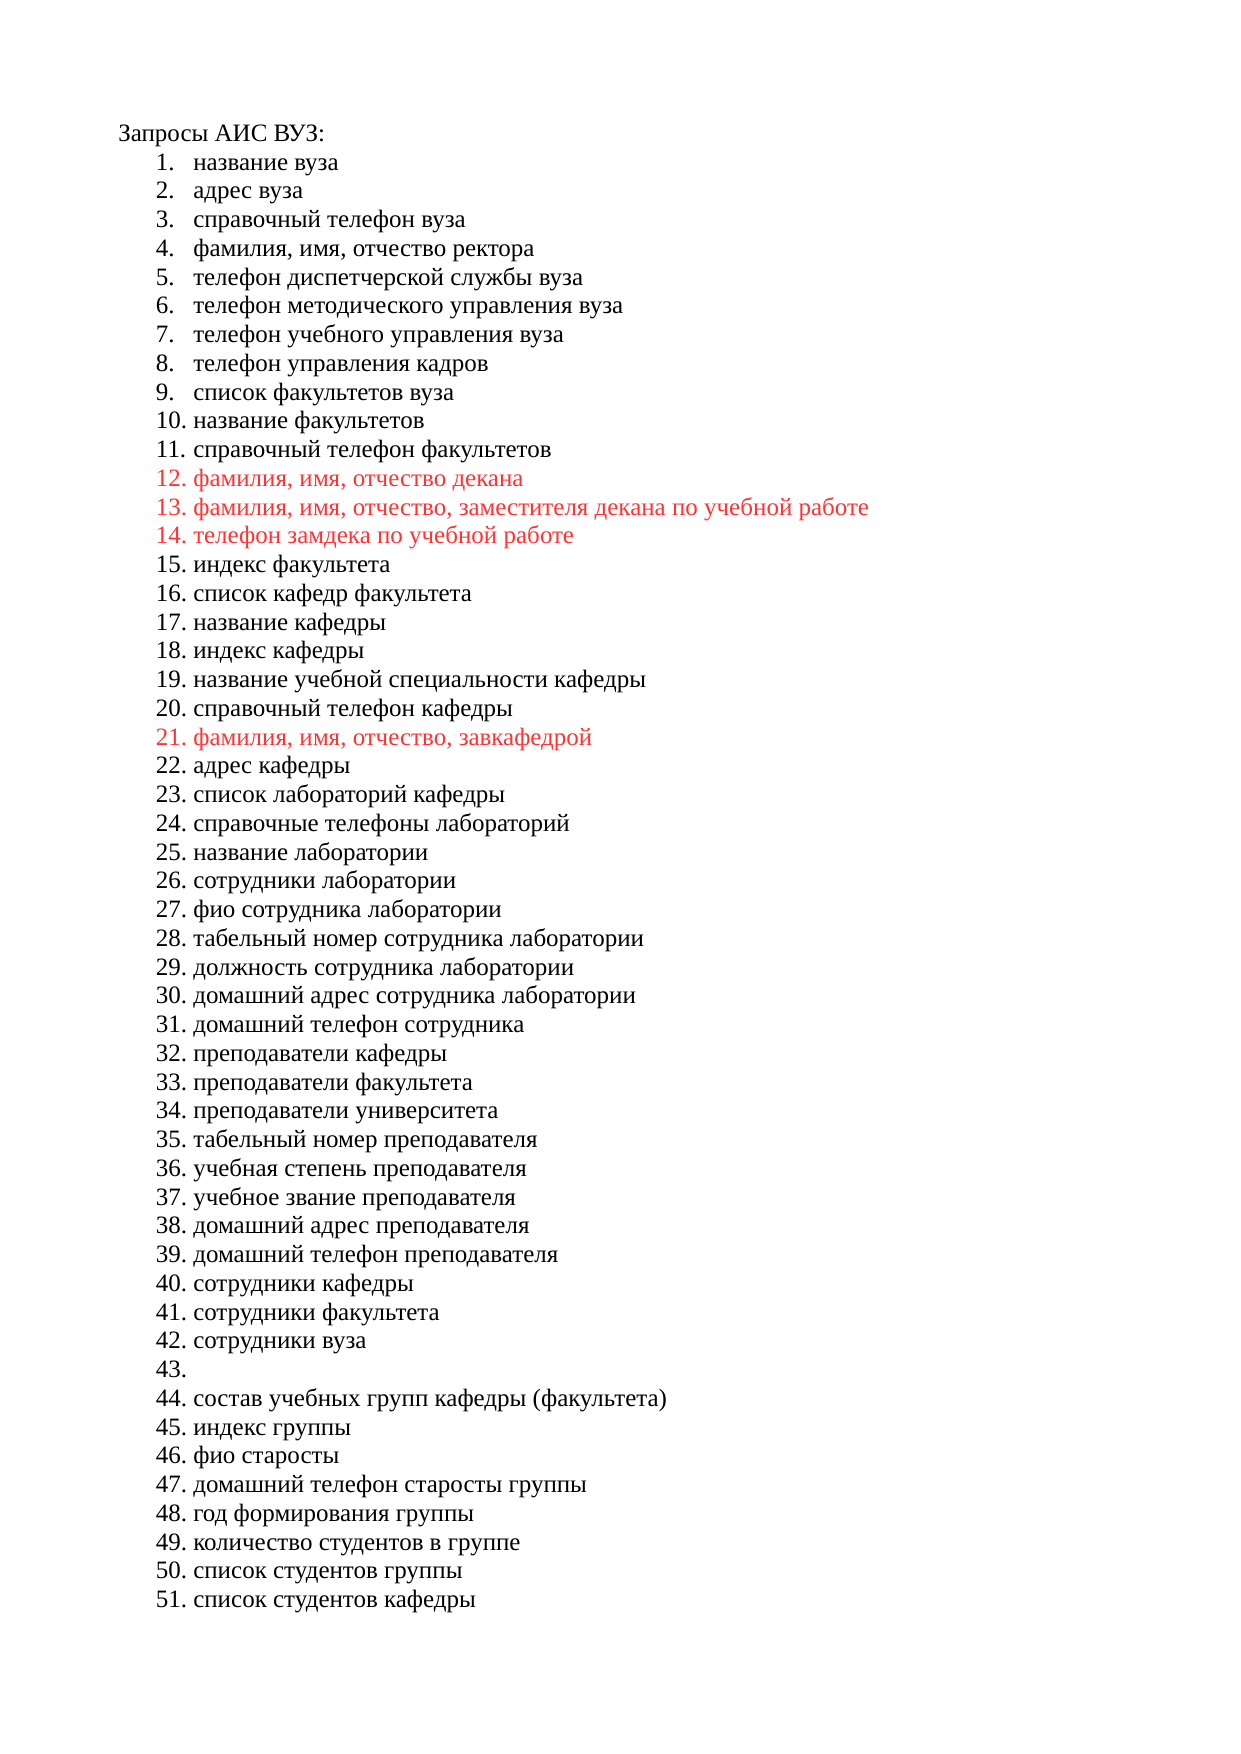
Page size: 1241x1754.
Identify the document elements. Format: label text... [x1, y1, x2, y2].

list домашний телефон сотрудника [156, 1009, 1122, 1038]
list справочный телефон факультетов [156, 434, 1122, 463]
list домашний адрес преподавателя [156, 1211, 1122, 1239]
list справочный телефон кафедры [156, 693, 1122, 722]
list список студентов группы [156, 1556, 1122, 1584]
list справочный телефон вуза [156, 204, 1122, 233]
list название факультетов [156, 406, 1122, 434]
list домашний телефон преподавателя [156, 1239, 1122, 1268]
list домашний телефон старосты группы [156, 1469, 1122, 1498]
list табельный номер сотрудника лаборатории [156, 923, 1122, 952]
list фамилия, имя, отчество, завкафедрой [156, 722, 1122, 751]
list индекс кафедры [156, 636, 1122, 664]
list фио сотрудника лаборатории [156, 894, 1122, 923]
list состав учебных групп кафедры (факультета) [156, 1383, 1122, 1412]
list адрес кафедры [156, 751, 1122, 779]
list количество студентов в группе [156, 1527, 1122, 1556]
list список студентов кафедры [156, 1584, 1122, 1613]
list фамилия, имя, отчество ректора [156, 233, 1122, 262]
list фамилия, имя, отчество, заместителя декана по учебной работе [156, 492, 1122, 521]
list сотрудники факультета [156, 1297, 1122, 1326]
list адрес вуза [156, 176, 1122, 204]
list табельный номер преподавателя [156, 1124, 1122, 1153]
list домашний адрес сотрудника лаборатории [156, 981, 1122, 1009]
list год формирования группы [156, 1498, 1122, 1527]
list название учебной специальности кафедры [156, 664, 1122, 693]
list учебное звание преподавателя [156, 1182, 1122, 1211]
list индекс группы [156, 1412, 1122, 1441]
list сотрудники кафедры [156, 1268, 1122, 1297]
list справочные телефоны лабораторий [156, 808, 1122, 837]
list учебная степень преподавателя [156, 1153, 1122, 1182]
list список лабораторий кафедры [156, 779, 1122, 808]
list телефон учебного управления вуза [156, 319, 1122, 348]
list должность сотрудника лаборатории [156, 952, 1122, 981]
list название кафедры [156, 607, 1122, 636]
text Запросы АИС ВУЗ: [118, 118, 1122, 147]
list телефон методического управления вуза [156, 291, 1122, 319]
list название вуза [156, 147, 1122, 176]
list преподаватели кафедры [156, 1038, 1122, 1067]
list индекс факультета [156, 549, 1122, 578]
list список факультетов вуза [156, 377, 1122, 406]
list телефон управления кадров [156, 348, 1122, 377]
list список кафедр факультета [156, 578, 1122, 607]
list преподаватели факультета [156, 1067, 1122, 1096]
list преподаватели университета [156, 1096, 1122, 1124]
list название лаборатории [156, 837, 1122, 866]
list сотрудники вуза [156, 1326, 1122, 1354]
list фио старосты [156, 1441, 1122, 1469]
list телефон диспетчерской службы вуза [156, 262, 1122, 291]
list телефон замдека по учебной работе [156, 521, 1122, 549]
list фамилия, имя, отчество декана [156, 463, 1122, 492]
list сотрудники лаборатории [156, 866, 1122, 894]
